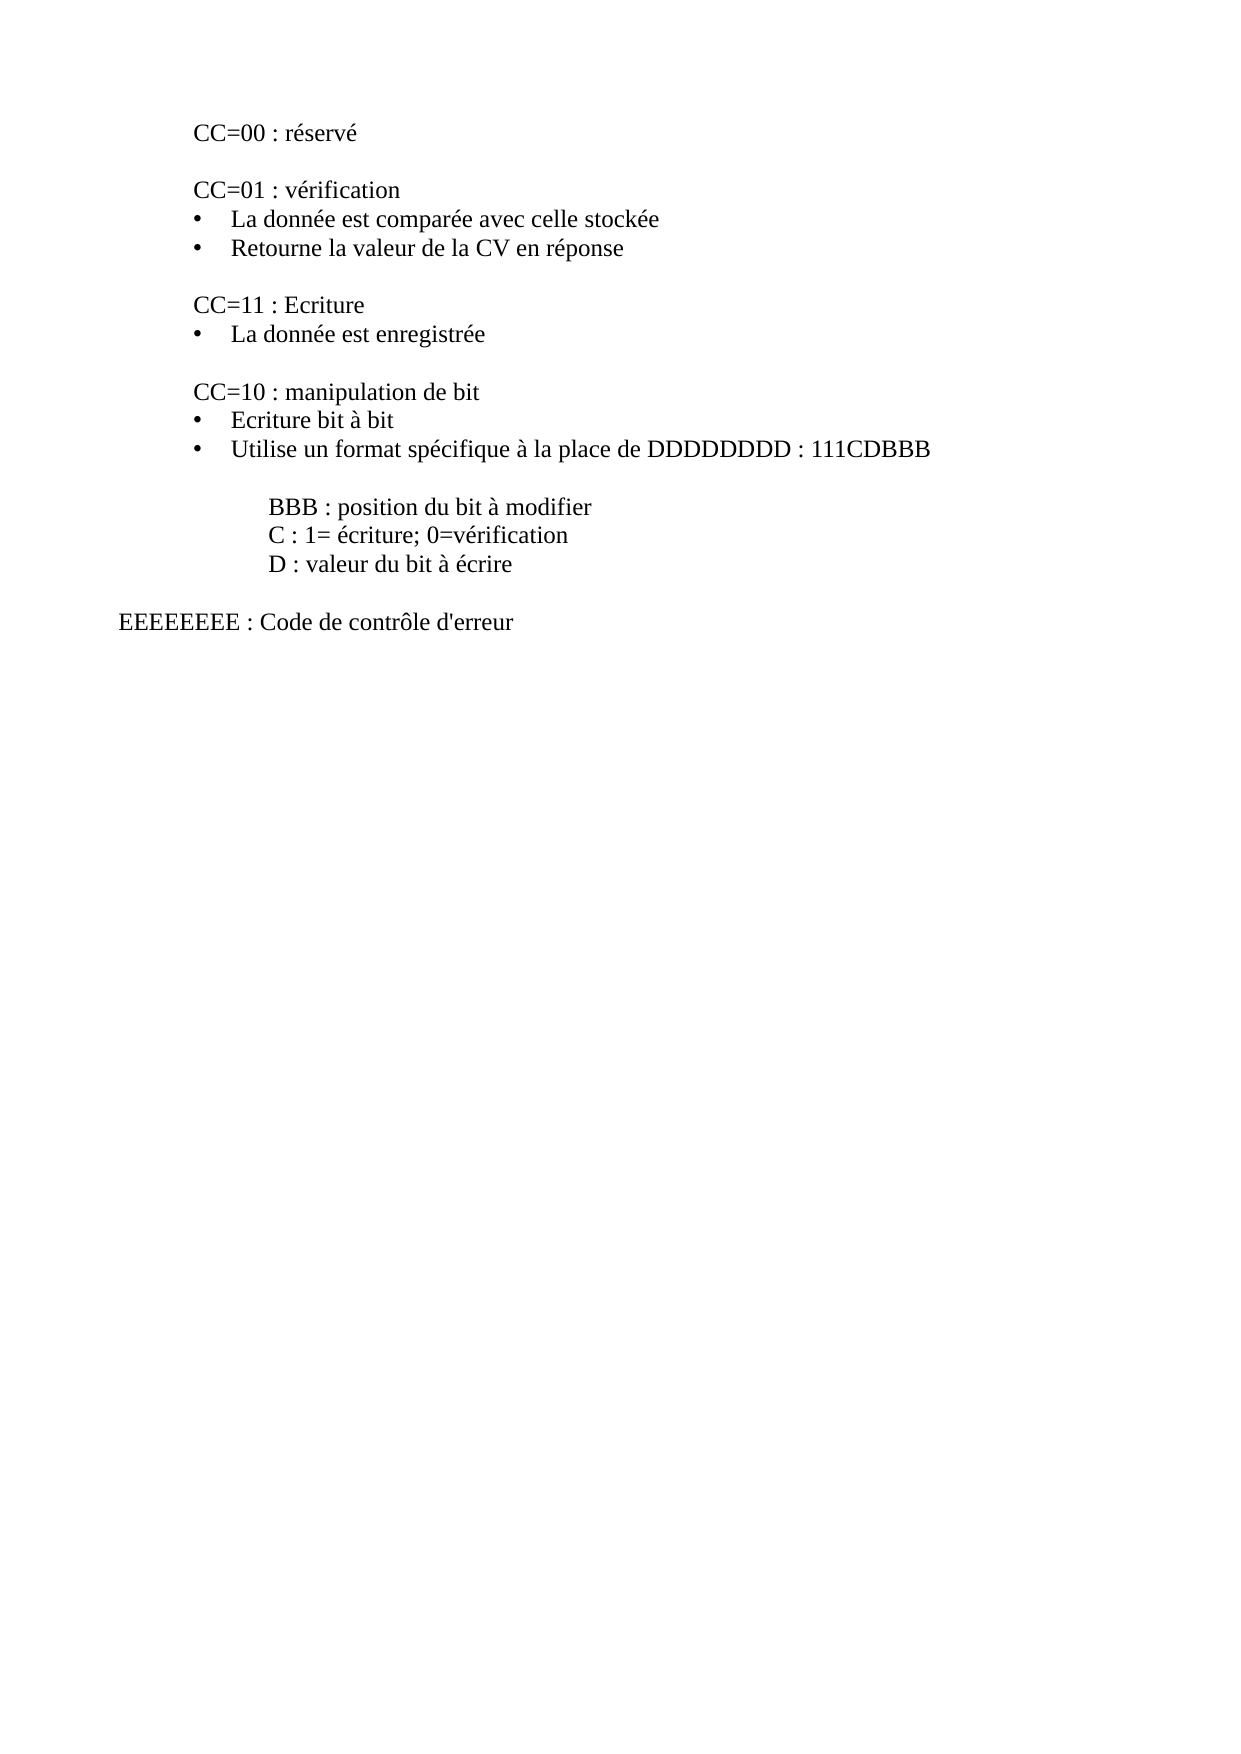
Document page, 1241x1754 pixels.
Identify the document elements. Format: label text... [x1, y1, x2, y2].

list Ecriture bit à bit [193, 406, 1122, 434]
text CC=01 : vérification [118, 176, 1122, 204]
text C : 1= écriture; 0=vérification [118, 521, 1122, 549]
text BBB : position du bit à modifier [118, 492, 1122, 521]
text D : valeur du bit à écrire [118, 549, 1122, 578]
list Utilise un format spécifique à la place de DDDDDDDD : 111CDBBB [193, 434, 1122, 463]
list Retourne la valeur de la CV en réponse [193, 233, 1122, 262]
list La donnée est comparée avec celle stockée [193, 204, 1122, 233]
text EEEEEEEE : Code de contrôle d'erreur [118, 607, 1122, 636]
text CC=10 : manipulation de bit [118, 377, 1122, 406]
list La donnée est enregistrée [193, 319, 1122, 348]
text CC=11 : Ecriture [118, 291, 1122, 319]
text CC=00 : réservé [118, 118, 1122, 147]
